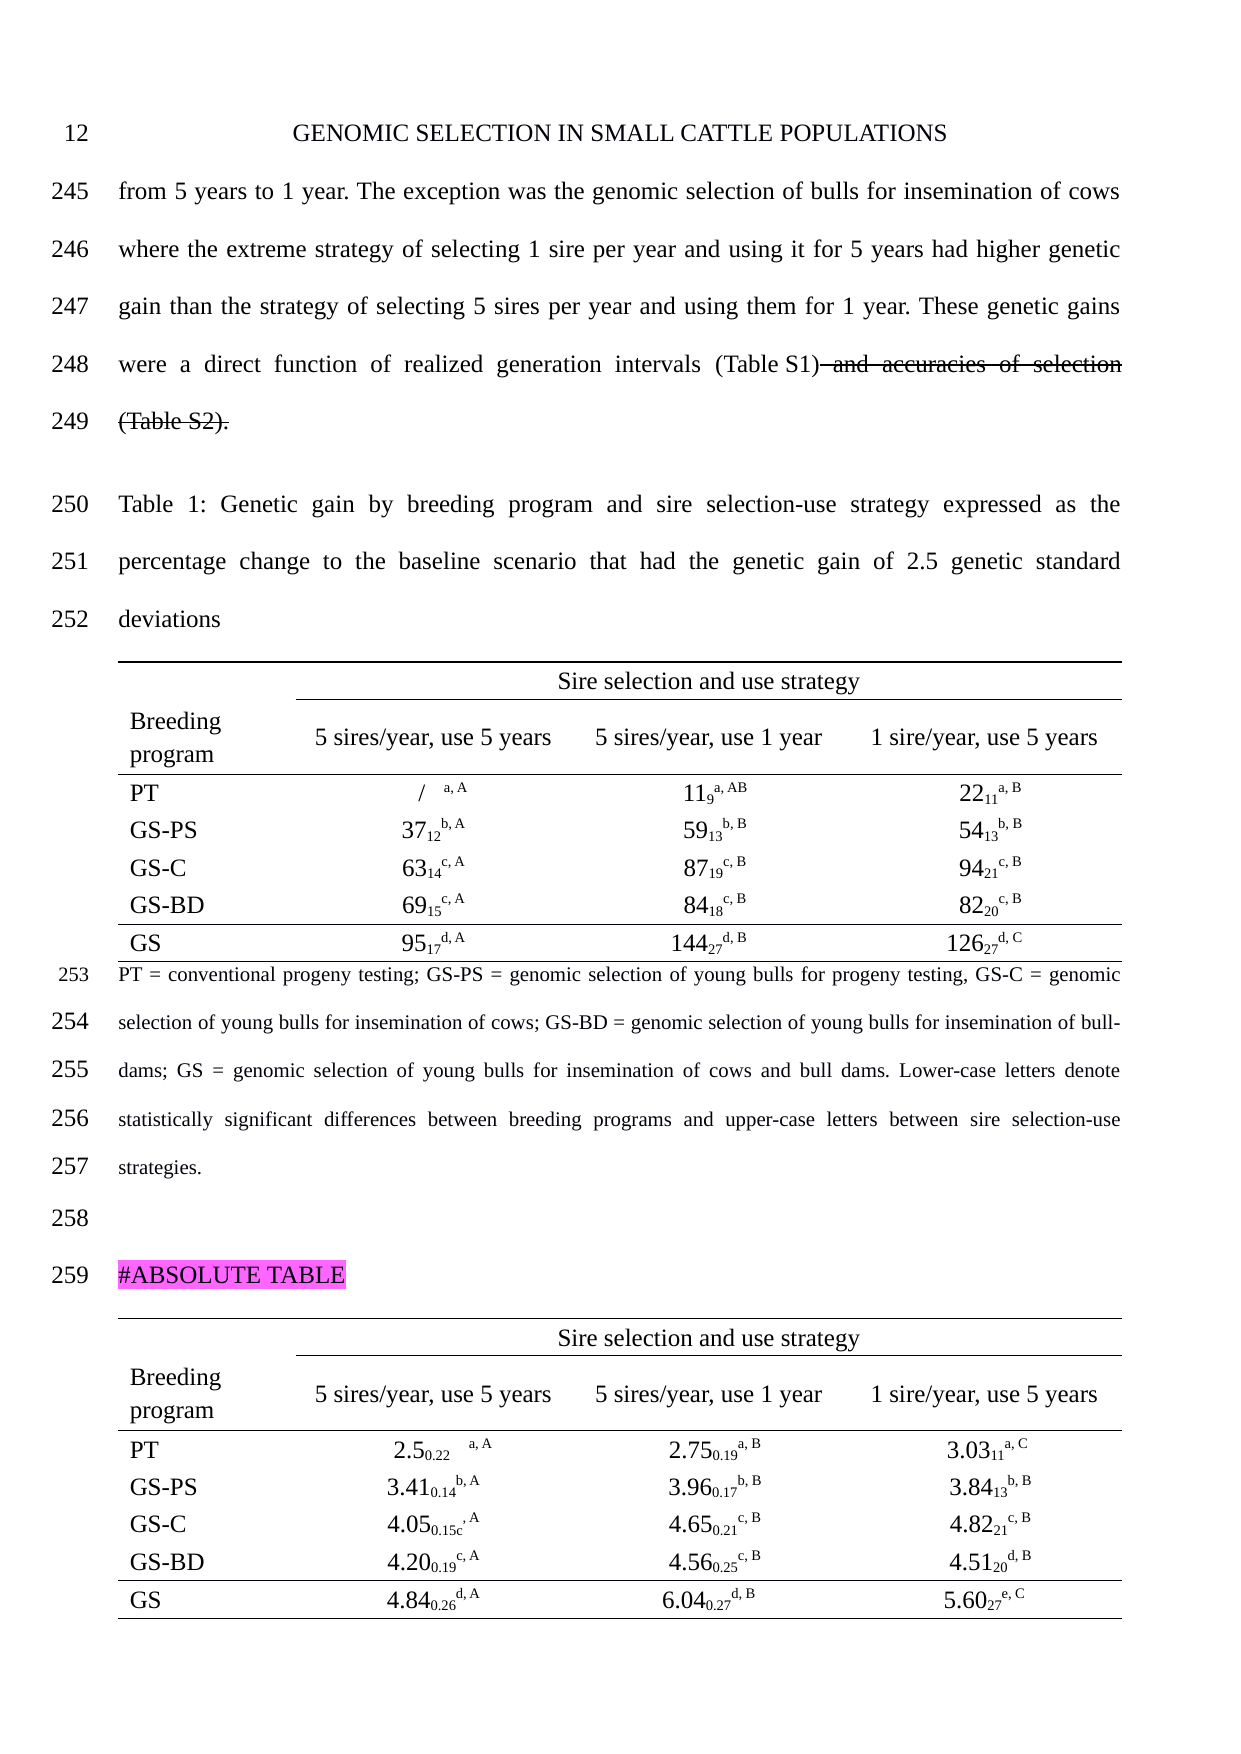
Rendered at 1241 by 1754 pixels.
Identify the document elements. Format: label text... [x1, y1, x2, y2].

table_cell 3712b, A [296, 811, 571, 848]
table_cell 8418c, B [571, 886, 846, 923]
table_cell 6314c, A [296, 849, 571, 886]
table_cell 1 sire/year, use 5 years [846, 700, 1122, 773]
table_cell 6915c, A [296, 886, 571, 923]
table_cell GS [118, 1581, 296, 1617]
text #ABSOLUTE TABLE [118, 1260, 1122, 1289]
table_cell 9421c, B [846, 849, 1122, 886]
table_cell 119a, AB [571, 775, 846, 811]
table_cell 4.200.19c, A [296, 1543, 571, 1580]
table_cell 5 sires/year, use 1 year [571, 700, 846, 773]
table_cell 4.5120d, B [846, 1543, 1122, 1580]
table_cell 4.560.25c, B [571, 1543, 846, 1580]
table_cell 3.960.17b, B [571, 1468, 846, 1505]
table_cell 9517d, A [296, 925, 571, 961]
table_cell 6.040.27d, B [571, 1581, 846, 1617]
table_cell GS-BD [118, 886, 296, 923]
table_cell 2211a, B [846, 775, 1122, 811]
table_cell 3.8413b, B [846, 1468, 1122, 1505]
table_header [118, 663, 296, 699]
table_cell / a, A [296, 775, 571, 811]
text from 5 years to 1 year. The exception was the genomic selection of bulls for insemination of cows where the extreme strategy of selecting 1 sire per year and using it for 5 years had higher genetic gain than the strategy of selecting 5 sires per year and using them for 1 year. These genetic gains were a direct function of realized generation intervals (Table S1) and accuracies of selection (Table S2). [118, 176, 1122, 435]
table_cell 4.8221c, B [846, 1505, 1122, 1542]
table_header Sire selection and use strategy [296, 663, 1122, 699]
table_cell 5413b, B [846, 811, 1122, 848]
table_cell 3.0311a, C [846, 1431, 1122, 1467]
table_cell 5913b, B [571, 811, 846, 848]
text PT = conventional progeny testing; GS-PS = genomic selection of young bulls for progeny testing, GS-C = genomic selection of young bulls for insemination of cows; GS-BD = genomic selection of young bulls for insemination of bull-dams; GS = genomic selection of young bulls for insemination of cows and bull dams. Lower-case letters denote statistically significant differences between breeding programs and upper-case letters between sire selection-use strategies. [118, 962, 1122, 1179]
table_cell 2.750.19a, B [571, 1431, 846, 1467]
table_cell 14427d, B [571, 925, 846, 961]
table_cell 5 sires/year, use 5 years [296, 1356, 571, 1430]
table_cell 5.6027e, C [846, 1581, 1122, 1617]
table_cell GS [118, 925, 296, 961]
text Table 1: Genetic gain by breeding program and sire selection-use strategy expressed as the percentage change to the baseline scenario that had the genetic gain of 2.5 genetic standard deviations [118, 489, 1122, 633]
table_cell 8719c, B [571, 849, 846, 886]
table_cell 4.650.21c, B [571, 1505, 846, 1542]
table_cell GS-C [118, 849, 296, 886]
table_cell 2.50.22 a, A [296, 1431, 571, 1467]
table_cell 5 sires/year, use 1 year [571, 1356, 846, 1430]
table_header Sire selection and use strategy [296, 1319, 1122, 1355]
table_cell 1 sire/year, use 5 years [846, 1356, 1122, 1430]
table_cell Breeding program [118, 1355, 296, 1430]
table_cell 4.840.26d, A [296, 1581, 571, 1617]
table_cell GS-C [118, 1505, 296, 1542]
table_cell 12627d, C [846, 925, 1122, 961]
table_header [118, 1319, 296, 1355]
table_cell GS-PS [118, 811, 296, 848]
table_cell 8220c, B [846, 886, 1122, 923]
table_cell GS-PS [118, 1468, 296, 1505]
table_cell PT [118, 775, 296, 811]
table_cell GS-BD [118, 1543, 296, 1580]
table_cell 5 sires/year, use 5 years [296, 700, 571, 773]
table_cell Breeding program [118, 699, 296, 773]
table_cell 4.050.15c, A [296, 1505, 571, 1542]
table_cell PT [118, 1431, 296, 1467]
table_cell 3.410.14b, A [296, 1468, 571, 1505]
